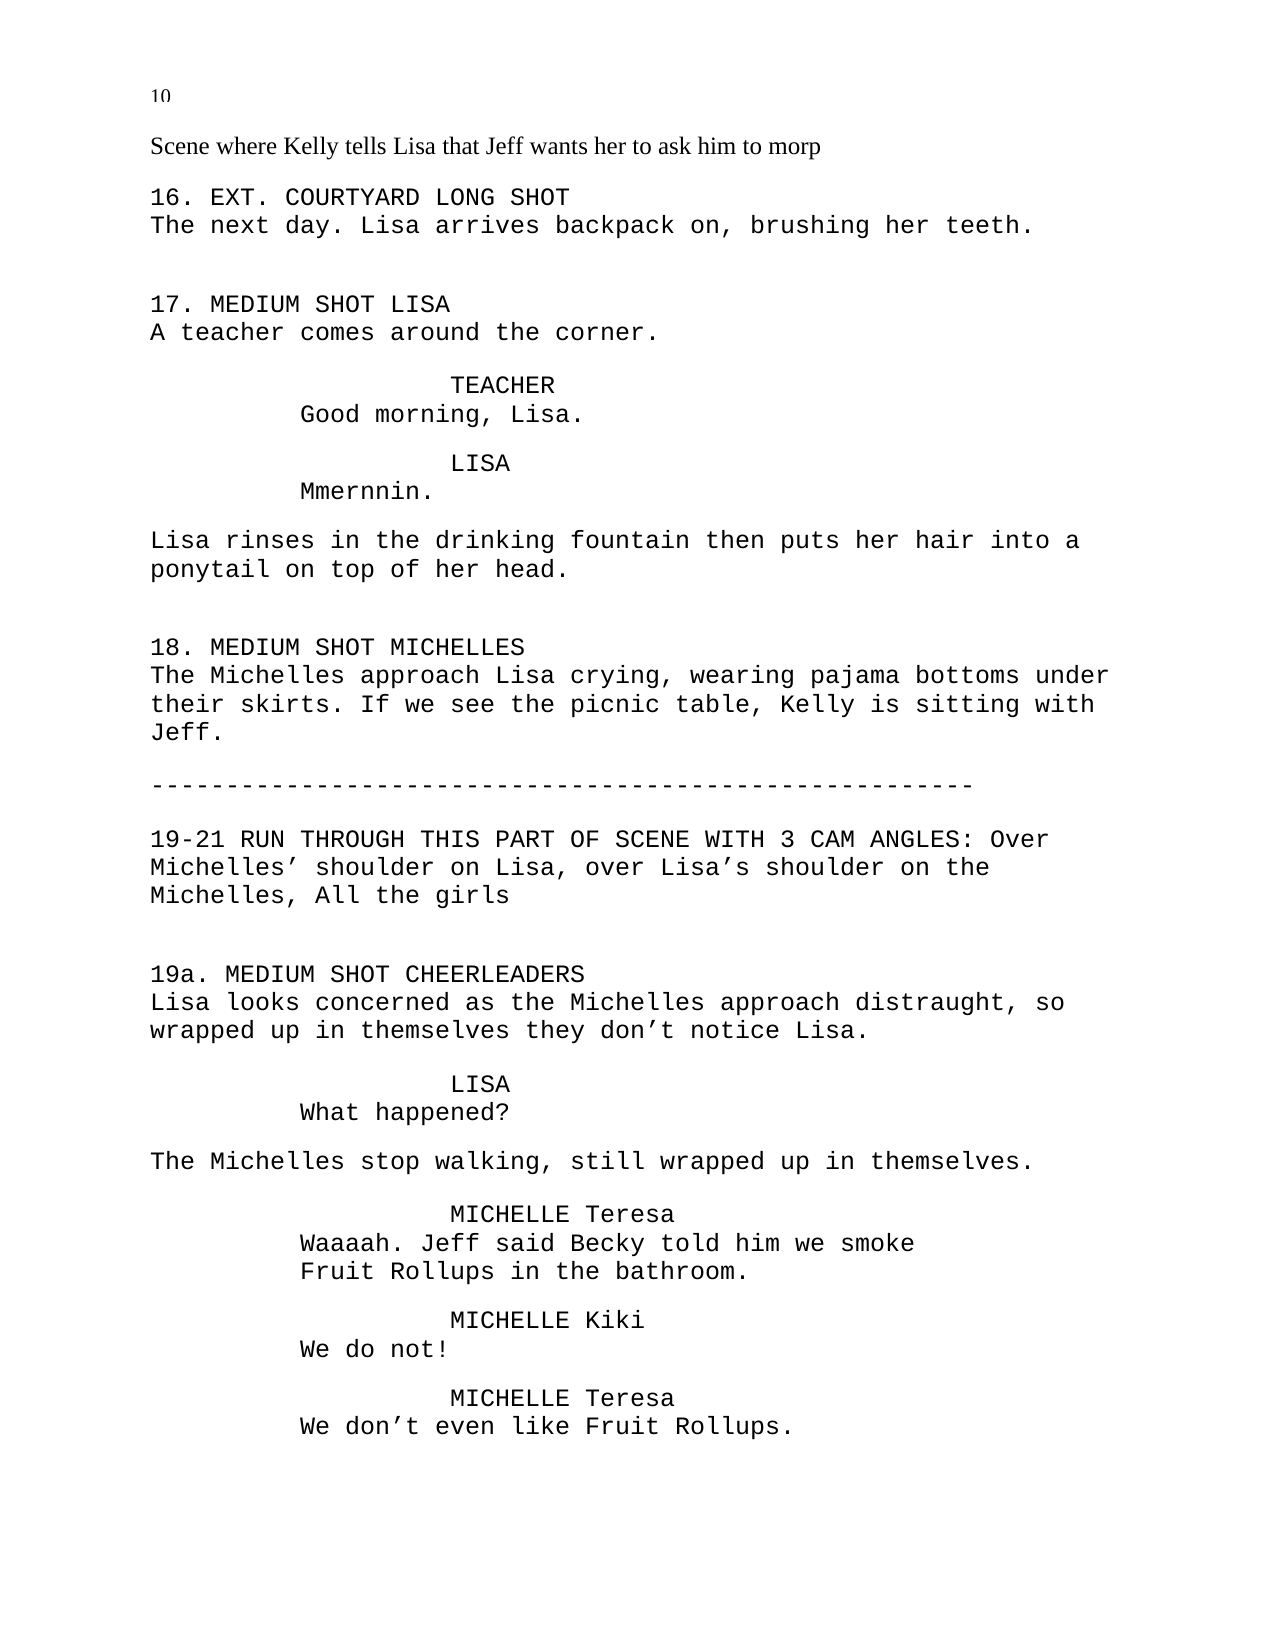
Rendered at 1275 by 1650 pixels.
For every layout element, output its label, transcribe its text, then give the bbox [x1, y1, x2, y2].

text Good morning, Lisa. [300, 401, 975, 429]
text A teacher comes around the corner. [150, 319, 1125, 348]
text ------------------------------------------------------- [150, 773, 1125, 801]
text Waaaah. Jeff said Becky told him we smoke Fruit Rollups in the bathroom. [300, 1230, 975, 1287]
text The Michelles approach Lisa crying, wearing pajama bottoms under their skirts. If we see the picnic table, Kelly is sitting with Jeff. [150, 663, 1125, 748]
text The next day. Lisa arrives backpack on, brushing her teeth. [150, 213, 1125, 241]
subtitle 18. MEDIUM SHOT MICHELLES [150, 634, 1125, 663]
text What happened? [300, 1099, 975, 1128]
text MICHELLE Teresa [150, 1385, 1125, 1414]
text LISA [150, 450, 1125, 479]
text The Michelles stop walking, still wrapped up in themselves. [150, 1149, 1125, 1177]
text MICHELLE Kiki [150, 1308, 1125, 1336]
text We don’t even like Fruit Rollups. [300, 1414, 975, 1442]
subtitle Scene where Kelly tells Lisa that Jeff wants her to ask him to morp [150, 131, 1125, 159]
subtitle 16. EXT. COURTYARD LONG SHOT [150, 184, 1125, 213]
subtitle 17. MEDIUM SHOT LISA [150, 291, 1125, 319]
text Lisa looks concerned as the Michelles approach distraught, so wrapped up in themselves they don’t notice Lisa. [150, 989, 1125, 1046]
text LISA [150, 1071, 1125, 1099]
text Lisa rinses in the drinking fountain then puts her hair into a ponytail on top of her head. [150, 528, 1125, 584]
text Mmernnin. [300, 479, 975, 507]
subtitle 19a. MEDIUM SHOT CHEERLEADERS [150, 961, 1125, 989]
text MICHELLE Teresa [150, 1202, 1125, 1230]
text 19-21 RUN THROUGH THIS PART OF SCENE WITH 3 CAM ANGLES: Over Michelles’ shoulder on Lisa, over Lisa’s shoulder on the Michelles, All the girls [150, 826, 1125, 911]
text TEACHER [150, 373, 1125, 401]
text We do not! [300, 1336, 975, 1364]
